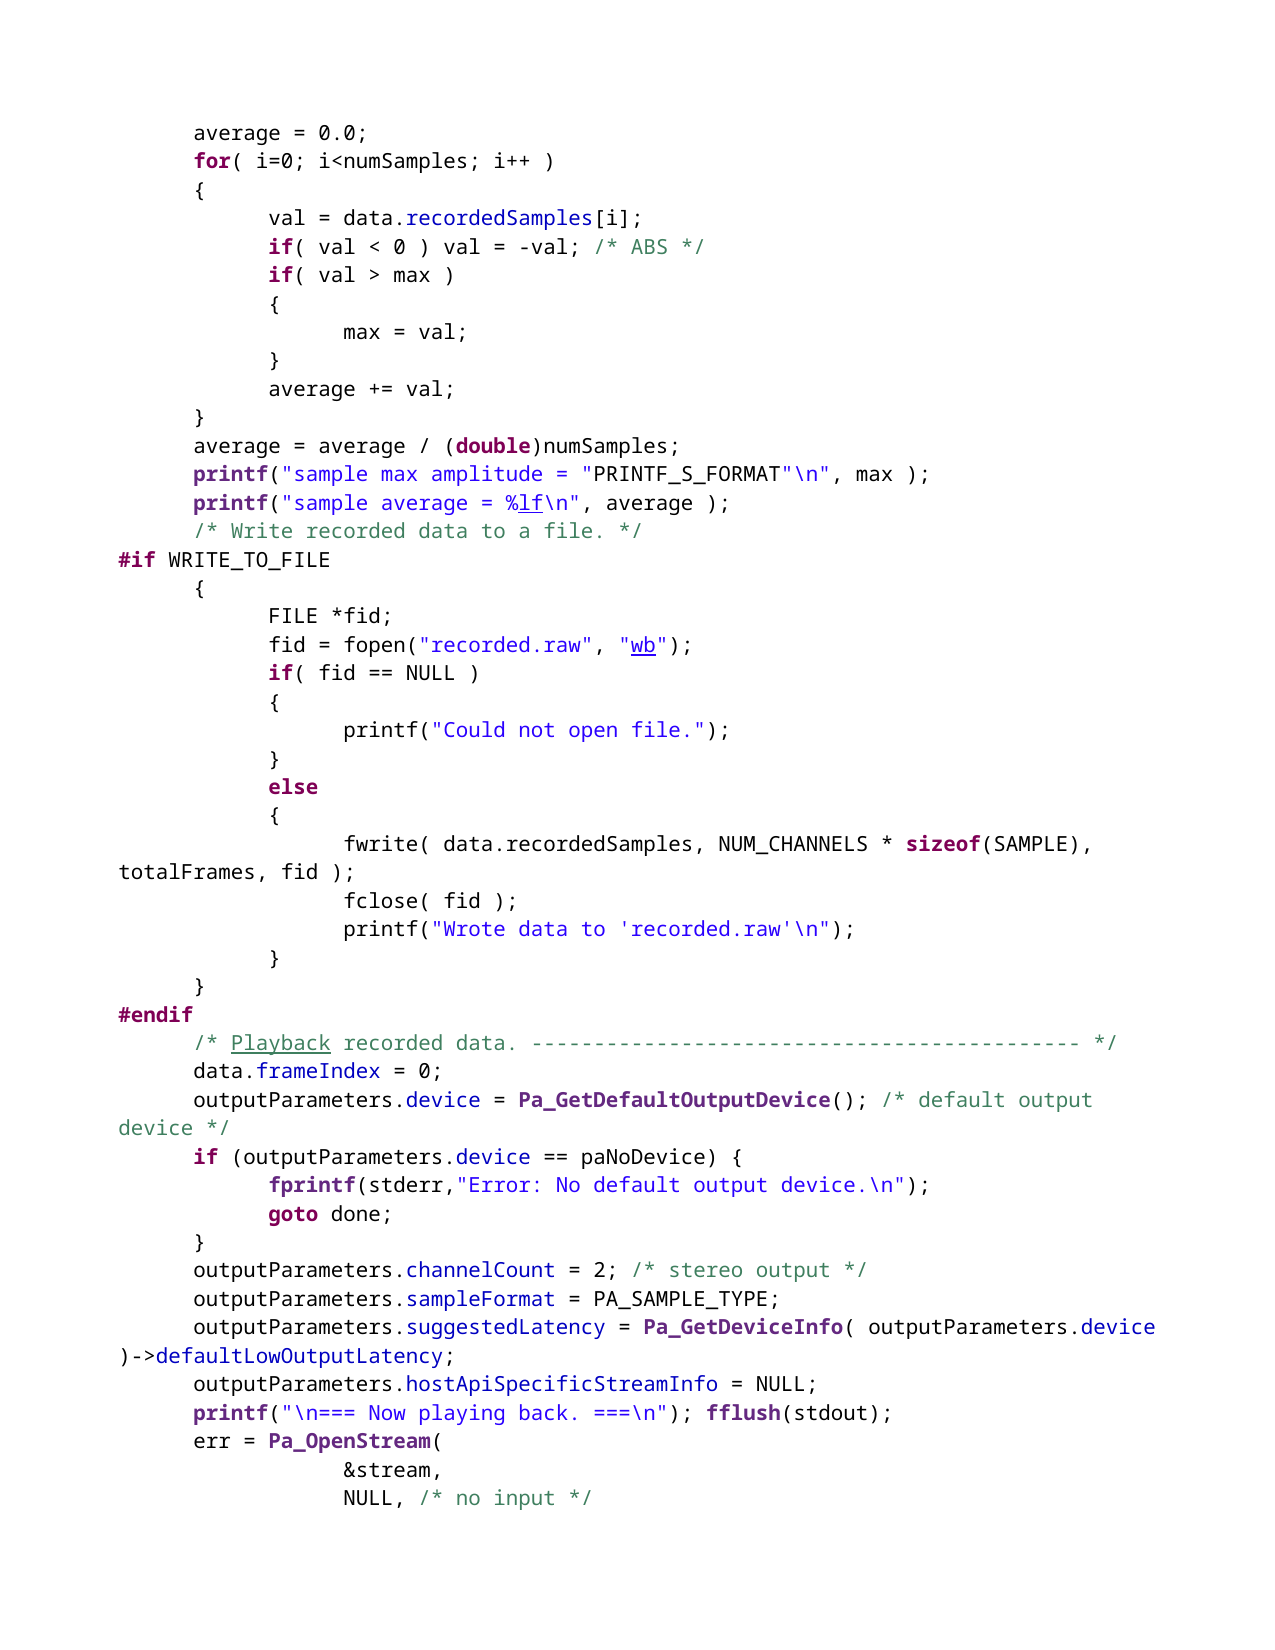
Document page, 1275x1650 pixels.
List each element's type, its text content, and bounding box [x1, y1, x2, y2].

text NULL, /* no input */ [118, 1483, 1157, 1512]
text #endif [118, 1000, 1157, 1028]
text { [118, 175, 1157, 203]
text average = average / (double)numSamples; [118, 431, 1157, 459]
text #if WRITE_TO_FILE [118, 545, 1157, 573]
text { [118, 289, 1157, 317]
text outputParameters.hostApiSpecificStreamInfo = NULL; [118, 1369, 1157, 1398]
text } [118, 744, 1157, 772]
text outputParameters.sampleFormat = PA_SAMPLE_TYPE; [118, 1284, 1157, 1312]
text outputParameters.suggestedLatency = Pa_GetDeviceInfo( outputParameters.device )->defaultLowOutputLatency; [118, 1312, 1157, 1369]
text { [118, 573, 1157, 602]
text fclose( fid ); [118, 886, 1157, 914]
text /* Playback recorded data. -------------------------------------------- */ [118, 1028, 1157, 1057]
text outputParameters.device = Pa_GetDefaultOutputDevice(); /* default output device */ [118, 1085, 1157, 1142]
text printf("\n=== Now playing back. ===\n"); fflush(stdout); [118, 1398, 1157, 1426]
text &stream, [118, 1455, 1157, 1483]
text if( fid == NULL ) [118, 658, 1157, 687]
text for( i=0; i<numSamples; i++ ) [118, 147, 1157, 175]
text if( val > max ) [118, 260, 1157, 289]
text if( val < 0 ) val = -val; /* ABS */ [118, 232, 1157, 260]
text printf("Wrote data to 'recorded.raw'\n"); [118, 914, 1157, 943]
text printf("sample max amplitude = "PRINTF_S_FORMAT"\n", max ); [118, 459, 1157, 488]
text average = 0.0; [118, 118, 1157, 147]
text /* Write recorded data to a file. */ [118, 516, 1157, 545]
text } [118, 402, 1157, 431]
text val = data.recordedSamples[i]; [118, 203, 1157, 232]
text printf("sample average = %lf\n", average ); [118, 488, 1157, 516]
text err = Pa_OpenStream( [118, 1426, 1157, 1455]
text printf("Could not open file."); [118, 715, 1157, 744]
text } [118, 346, 1157, 374]
text if (outputParameters.device == paNoDevice) { [118, 1142, 1157, 1170]
text FILE *fid; [118, 602, 1157, 630]
text } [118, 971, 1157, 1000]
text fwrite( data.recordedSamples, NUM_CHANNELS * sizeof(SAMPLE), totalFrames, fid ); [118, 829, 1157, 886]
text } [118, 943, 1157, 971]
text goto done; [118, 1199, 1157, 1227]
text { [118, 687, 1157, 715]
text { [118, 801, 1157, 829]
text fprintf(stderr,"Error: No default output device.\n"); [118, 1170, 1157, 1199]
text else [118, 772, 1157, 801]
text data.frameIndex = 0; [118, 1057, 1157, 1085]
text fid = fopen("recorded.raw", "wb"); [118, 630, 1157, 658]
text max = val; [118, 317, 1157, 346]
text average += val; [118, 374, 1157, 402]
text } [118, 1227, 1157, 1256]
text outputParameters.channelCount = 2; /* stereo output */ [118, 1256, 1157, 1284]
